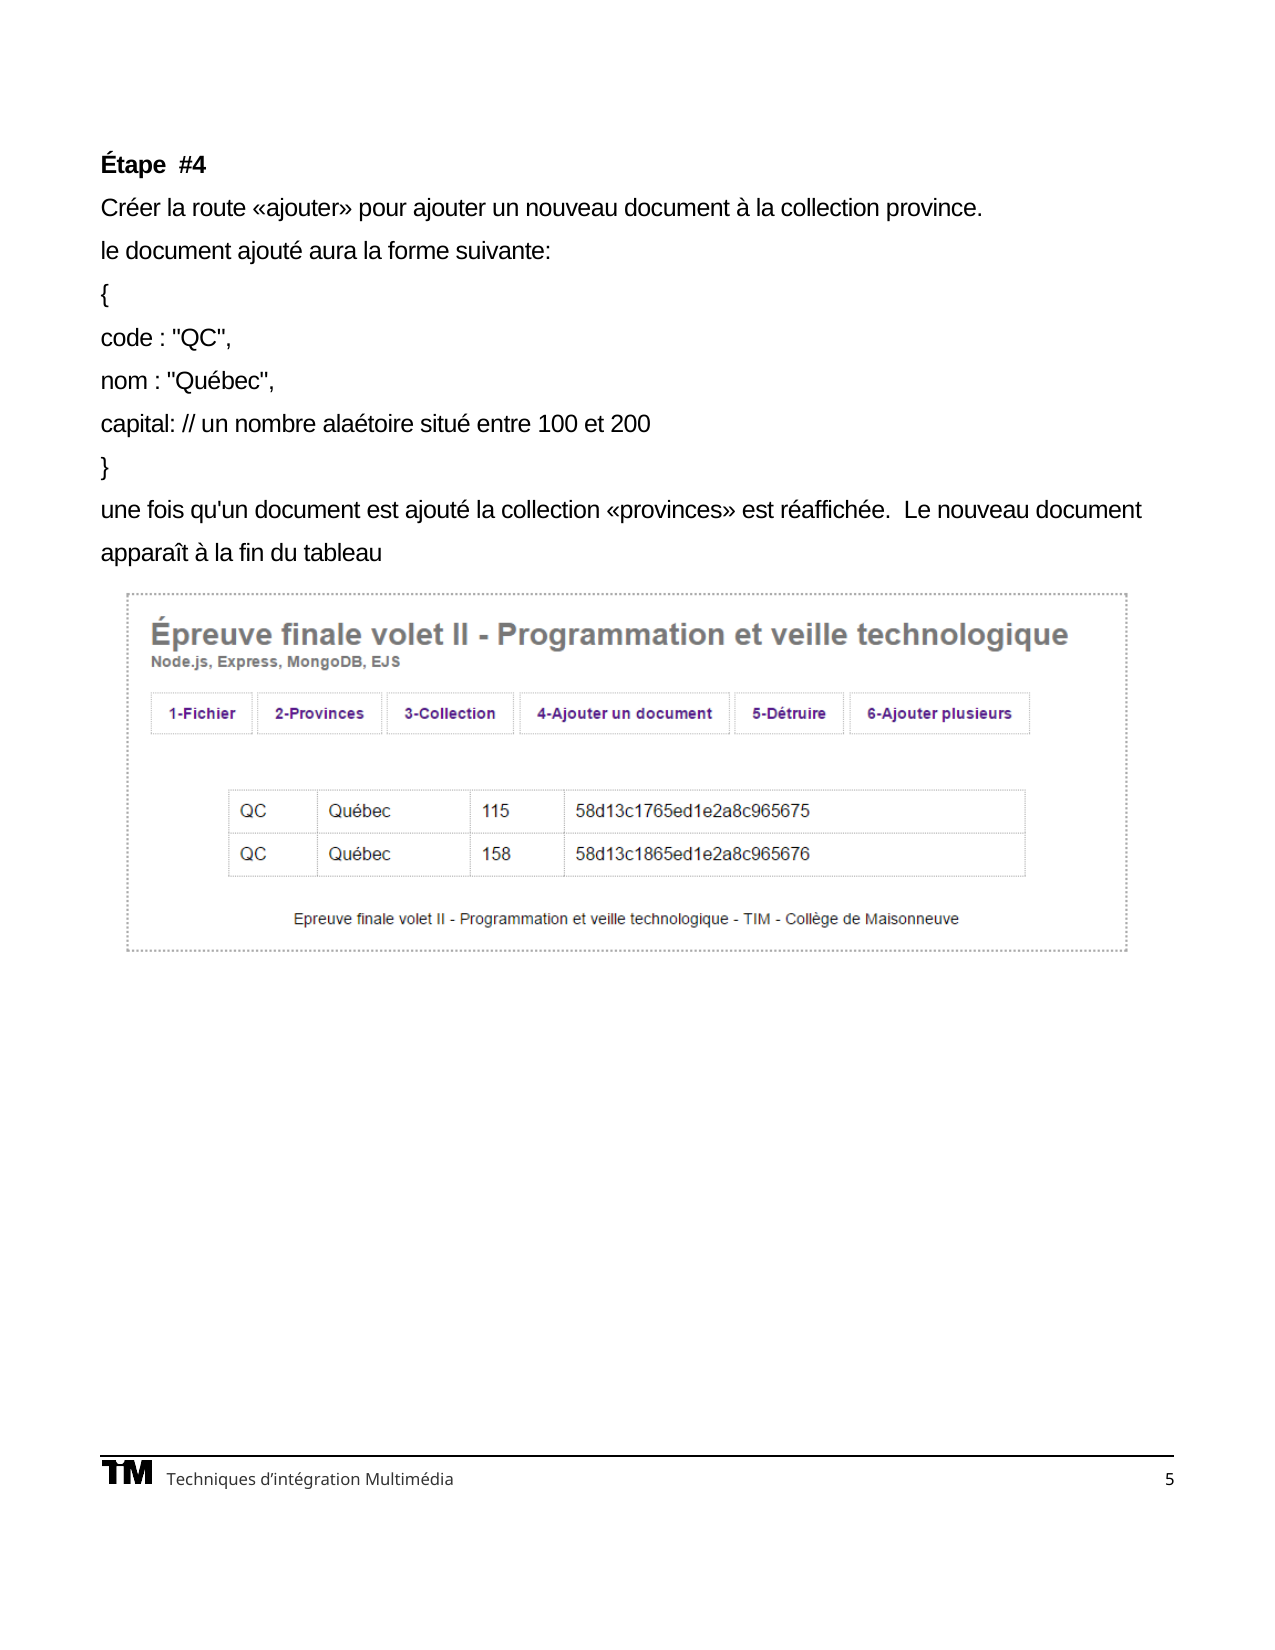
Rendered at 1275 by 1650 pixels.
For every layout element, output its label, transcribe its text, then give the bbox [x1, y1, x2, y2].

text le document ajouté aura la forme suivante: [100, 236, 1174, 265]
text { [100, 279, 1174, 308]
text } [100, 452, 1174, 481]
text code : "QC", [100, 322, 1174, 351]
text Étape #4 [100, 150, 1174, 179]
text une fois qu'un document est ajouté la collection «provinces» est réaffichée. Le nouveau document apparaît à la fin du tableau [100, 495, 1174, 567]
text capital: // un nombre alaétoire situé entre 100 et 200 [100, 409, 1174, 437]
text nom : "Québec", [100, 366, 1174, 394]
text Créer la route «ajouter» pour ajouter un nouveau document à la collection province. [100, 193, 1174, 222]
picture [102, 582, 1173, 1038]
